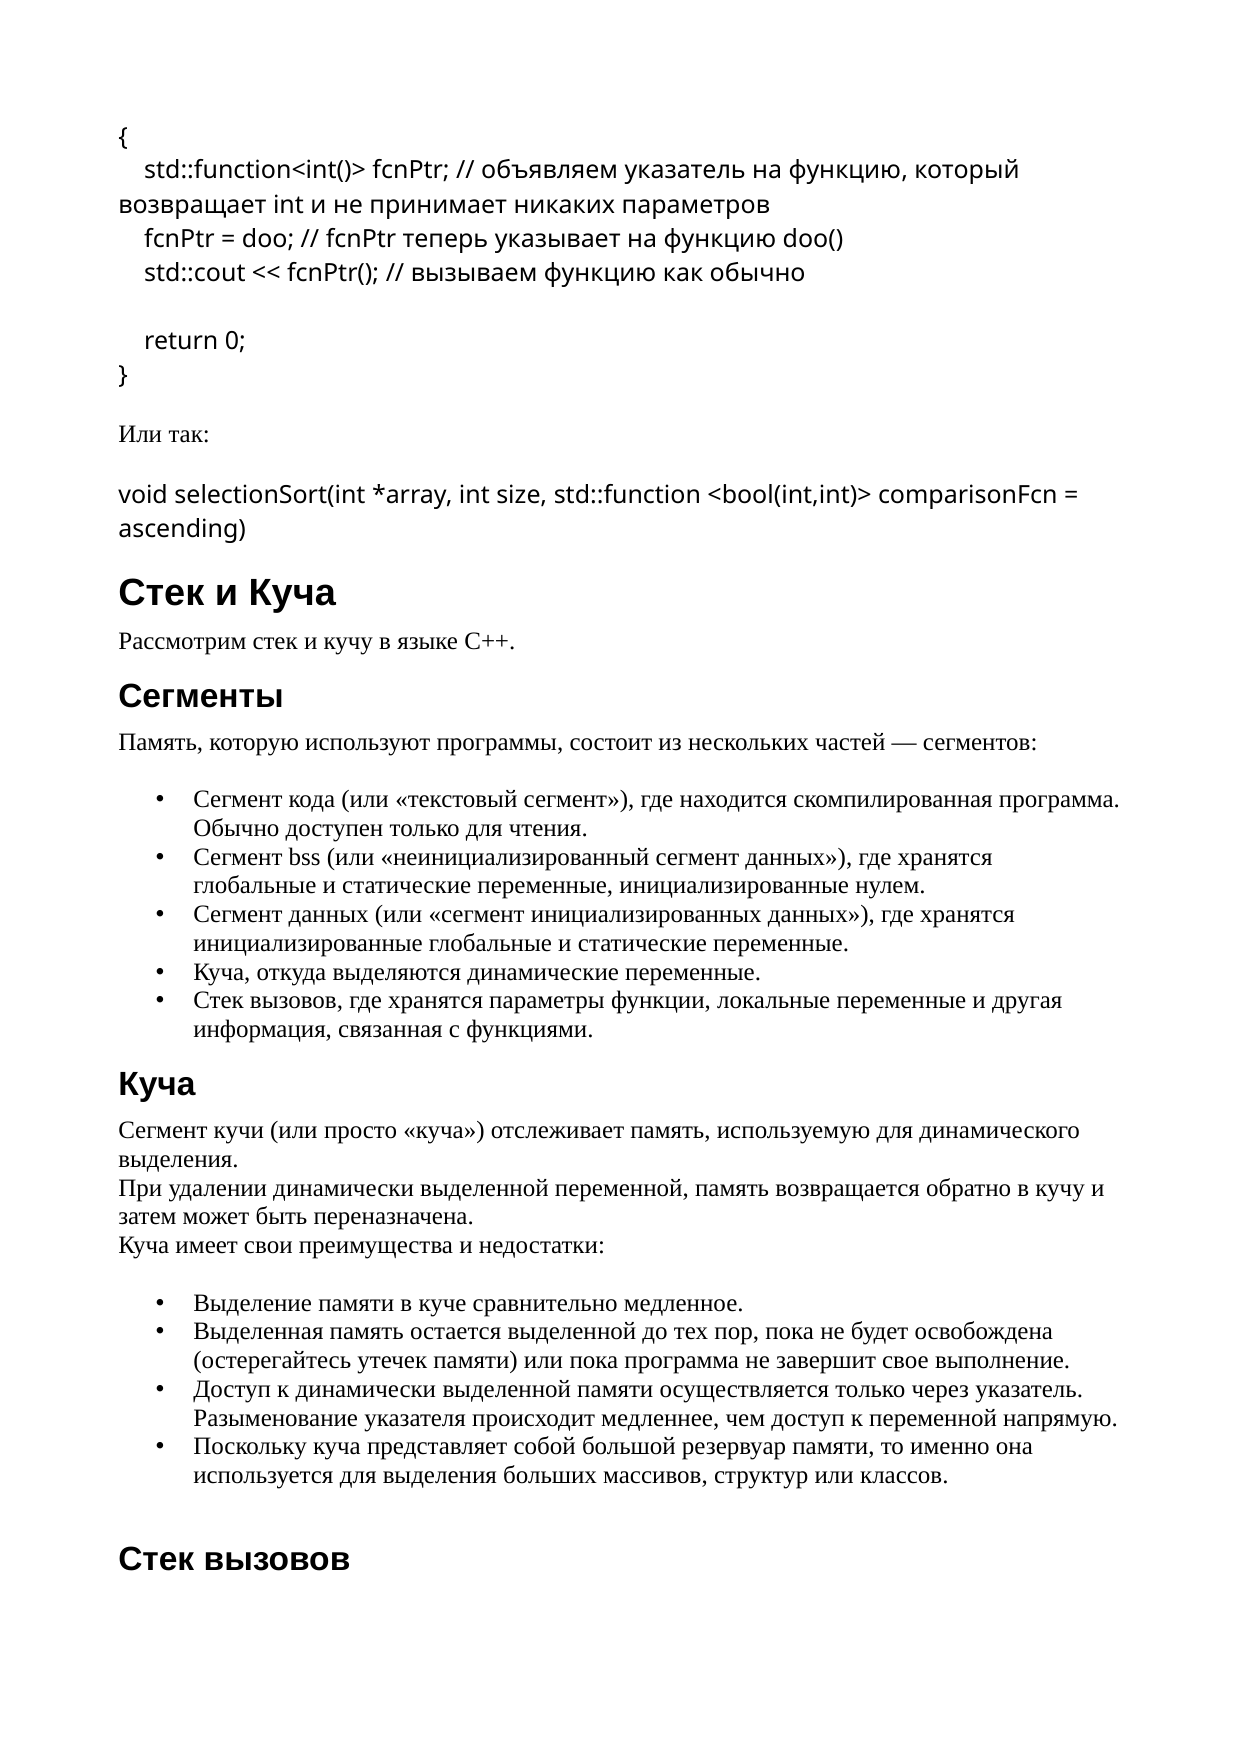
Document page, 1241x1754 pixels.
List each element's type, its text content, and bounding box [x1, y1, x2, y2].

list Стек вызовов, где хранятся параметры функции, локальные переменные и другая информация, связанная с функциями. [156, 986, 1122, 1043]
subtitle Куча [118, 1064, 1122, 1103]
text fcnPtr = doo; // fcnPtr теперь указывает на функцию doo() [118, 220, 1122, 254]
text { [118, 118, 1122, 152]
text void selectionSort(int *array, int size, std::function <bool(int,int)> comparisonFcn = ascending) [118, 477, 1122, 545]
text std::cout << fcnPtr(); // вызываем функцию как обычно [118, 254, 1122, 288]
subtitle Стек и Куча [118, 570, 1122, 614]
list Сегмент кода (или «текстовый сегмент»), где находится скомпилированная программа. Обычно доступен только для чтения. [156, 784, 1122, 842]
list Выделенная память остается выделенной до тех пор, пока не будет освобождена (остерегайтесь утечек памяти) или пока программа не завершит свое выполнение. [156, 1316, 1122, 1374]
text Куча имеет свои преимущества и недостатки: [118, 1230, 1122, 1259]
list Сегмент bss (или «неинициализированный сегмент данных»), где хранятся глобальные и статические переменные, инициализированные нулем. [156, 842, 1122, 899]
text Или так: [118, 419, 1122, 448]
list Поскольку куча представляет собой большой резервуар памяти, то именно она используется для выделения больших массивов, структур или классов. [156, 1431, 1122, 1489]
subtitle Стек вызовов [118, 1538, 1122, 1577]
text std::function<int()> fcnPtr; // объявляем указатель на функцию, который возвращает int и не принимает никаких параметров [118, 152, 1122, 220]
text При удалении динамически выделенной переменной, память возвращается обратно в кучу и затем может быть переназначена. [118, 1173, 1122, 1230]
list Доступ к динамически выделенной памяти осуществляется только через указатель. Разыменование указателя происходит медленнее, чем доступ к переменной напрямую. [156, 1374, 1122, 1431]
text } [118, 357, 1122, 391]
text return 0; [118, 322, 1122, 357]
list Сегмент данных (или «сегмент инициализированных данных»), где хранятся инициализированные глобальные и статические переменные. [156, 899, 1122, 957]
list Куча, откуда выделяются динамические переменные. [156, 957, 1122, 986]
text Сегмент кучи (или просто «куча») отслеживает память, используемую для динамического выделения. [118, 1115, 1122, 1173]
text Рассмотрим стек и кучу в языке C++. [118, 626, 1122, 655]
list Выделение памяти в куче сравнительно медленное. [156, 1288, 1122, 1316]
subtitle Сегменты [118, 676, 1122, 714]
text Память, которую используют программы, состоит из нескольких частей — сегментов: [118, 727, 1122, 756]
